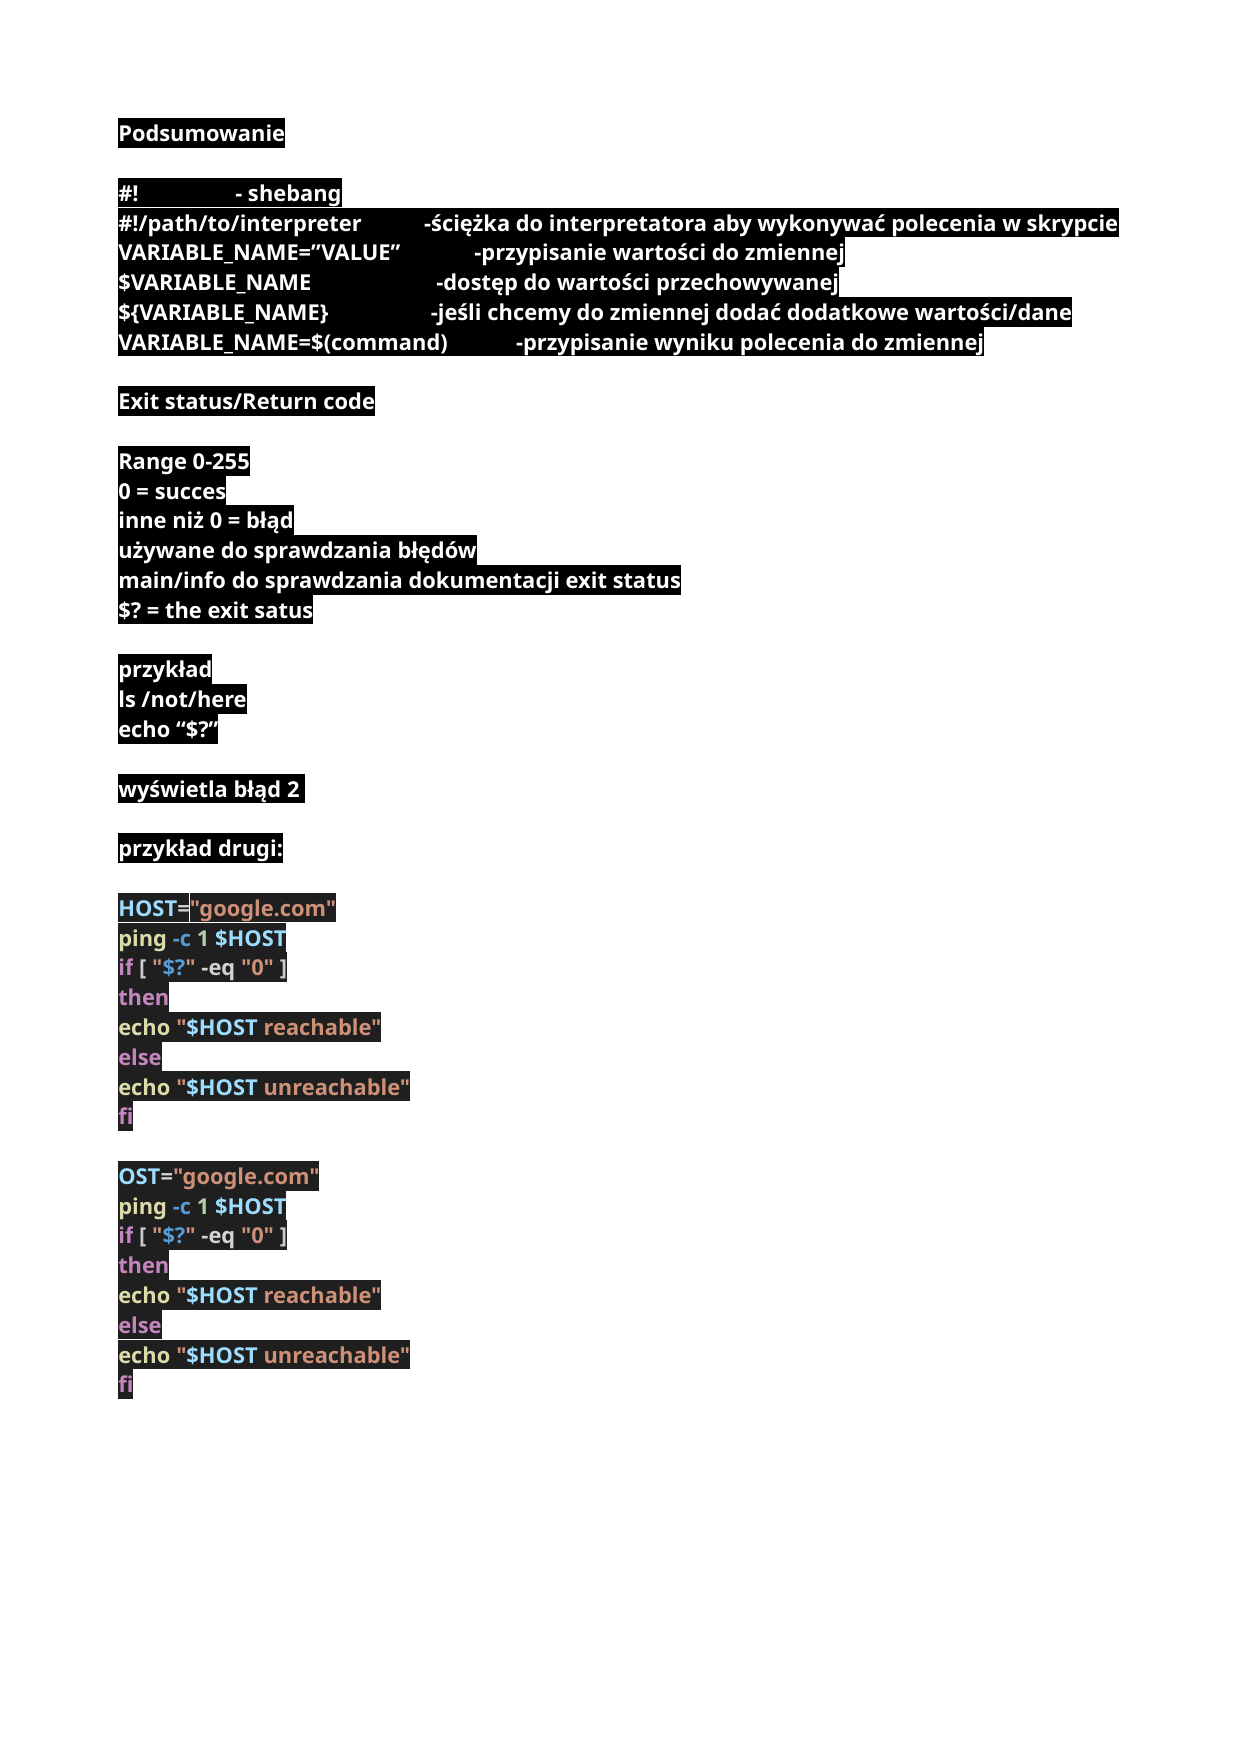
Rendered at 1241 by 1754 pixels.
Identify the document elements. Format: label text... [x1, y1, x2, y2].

text przykład drugi: [118, 833, 1122, 863]
text HOST="google.com" [118, 893, 1122, 922]
text ping -c 1 $HOST [118, 1191, 1122, 1220]
text Range 0-255 [118, 446, 1122, 476]
text else [118, 1310, 1122, 1339]
text fi [118, 1369, 1122, 1399]
text Exit status/Return code [118, 386, 1122, 416]
text VARIABLE_NAME=$(command) -przypisanie wyniku polecenia do zmiennej [118, 327, 1122, 356]
text VARIABLE_NAME=”VALUE” -przypisanie wartości do zmiennej [118, 237, 1122, 267]
text OST="google.com" [118, 1161, 1122, 1191]
text przykład [118, 654, 1122, 684]
text ping -c 1 $HOST [118, 922, 1122, 952]
text echo "$HOST unreachable" [118, 1071, 1122, 1101]
text ${VARIABLE_NAME} -jeśli chcemy do zmiennej dodać dodatkowe wartości/dane [118, 297, 1122, 327]
text echo "$HOST reachable" [118, 1012, 1122, 1042]
text wyświetla błąd 2 [118, 773, 1122, 803]
text #!/path/to/interpreter -ściężka do interpretatora aby wykonywać polecenia w skrypcie [118, 207, 1122, 237]
text main/info do sprawdzania dokumentacji exit status [118, 565, 1122, 595]
text if [ "$?" -eq "0" ] [118, 952, 1122, 982]
text ls /not/here [118, 684, 1122, 714]
text echo "$HOST reachable" [118, 1280, 1122, 1310]
text echo “$?” [118, 714, 1122, 744]
text then [118, 982, 1122, 1012]
text echo "$HOST unreachable" [118, 1339, 1122, 1369]
text $? = the exit satus [118, 595, 1122, 624]
text Podsumowanie [118, 118, 1122, 148]
text then [118, 1250, 1122, 1280]
text if [ "$?" -eq "0" ] [118, 1220, 1122, 1250]
text #! - shebang [118, 178, 1122, 207]
text $VARIABLE_NAME -dostęp do wartości przechowywanej [118, 267, 1122, 297]
text inne niż 0 = błąd [118, 505, 1122, 535]
text 0 = succes [118, 476, 1122, 505]
text fi [118, 1101, 1122, 1131]
text używane do sprawdzania błędów [118, 535, 1122, 565]
text else [118, 1042, 1122, 1071]
